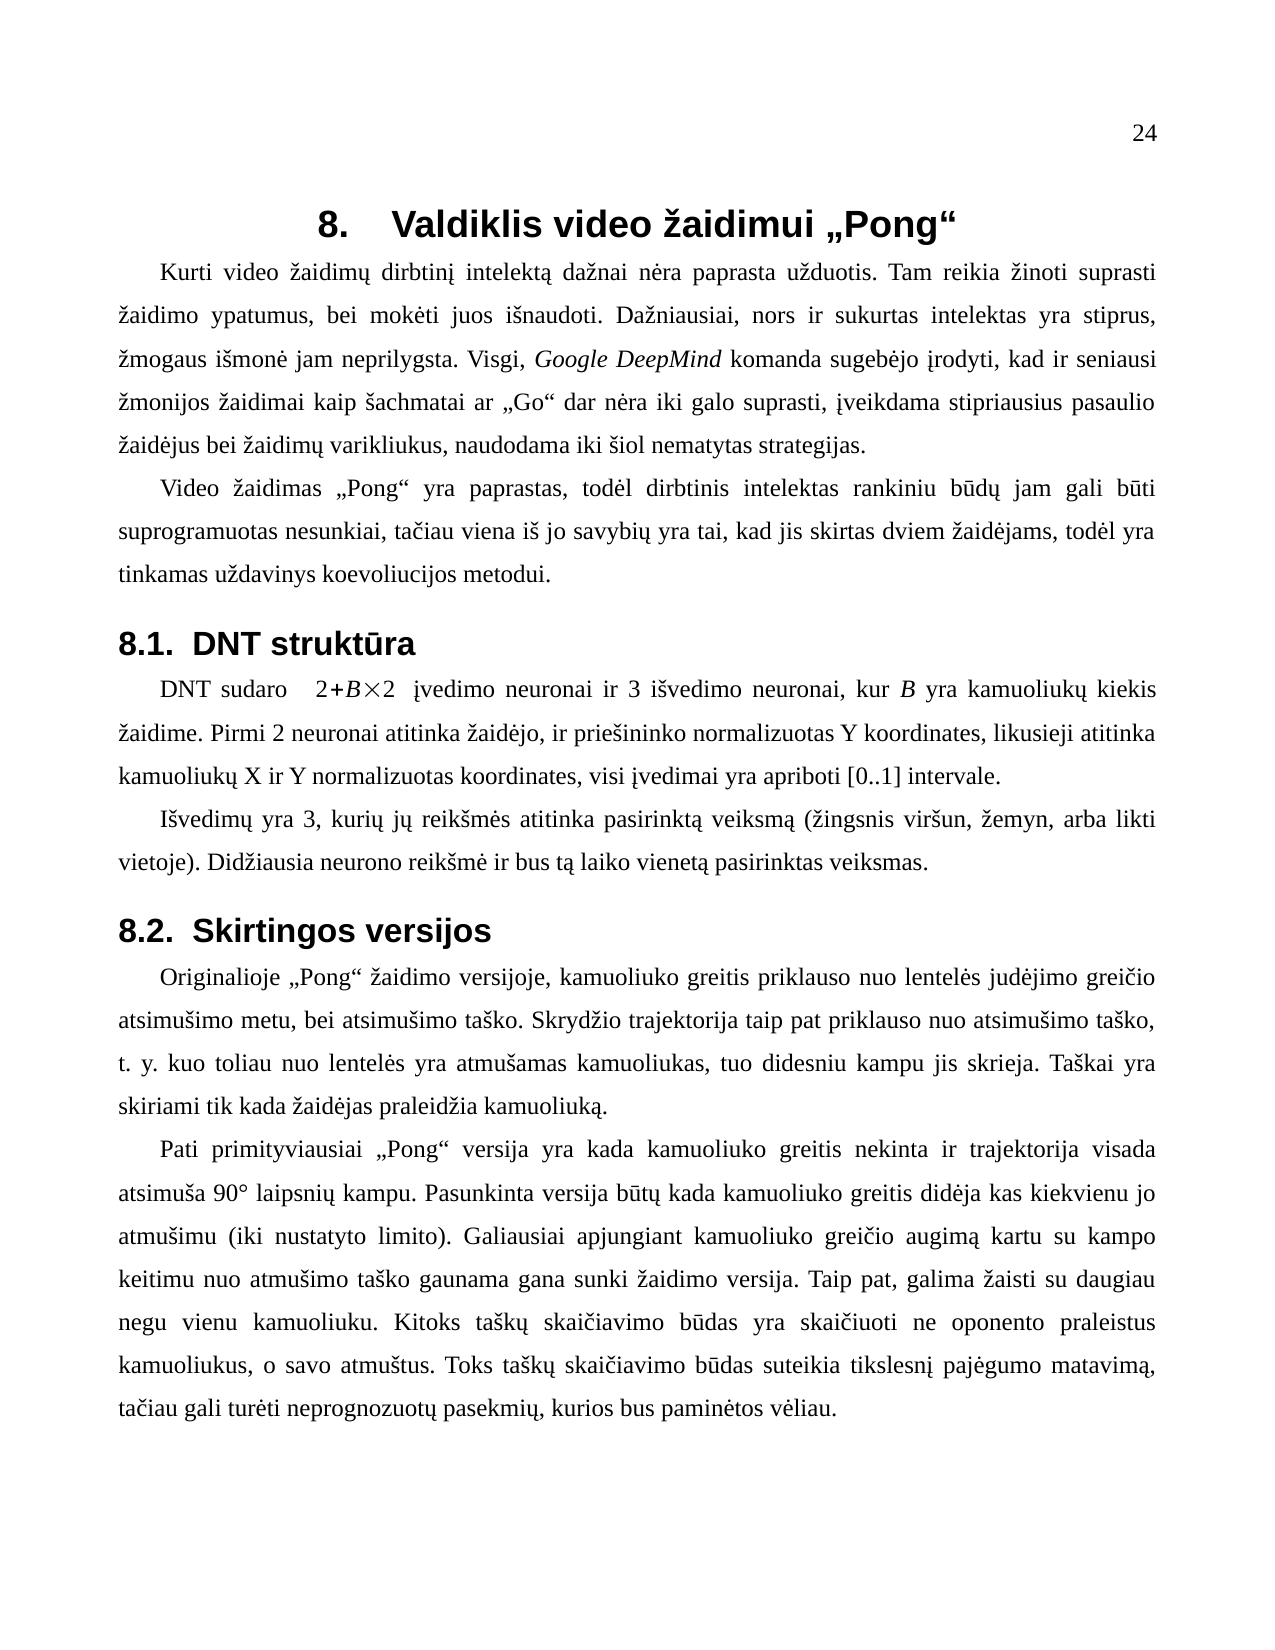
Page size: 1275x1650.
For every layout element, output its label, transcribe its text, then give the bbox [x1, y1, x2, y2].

text DNT sudaro įvedimo neuronai ir 3 išvedimo neuronai, kur B yra kamuoliukų kiekis žaidime. Pirmi 2 neuronai atitinka žaidėjo, ir priešininko normalizuotas Y koordinates, likusieji atitinka kamuoliukų X ir Y normalizuotas koordinates, visi įvedimai yra apriboti [0..1] intervale. [118, 674, 1157, 789]
subtitle Valdiklis video žaidimui „Pong“ [118, 201, 1157, 245]
text Išvedimų yra 3, kurių jų reikšmės atitinka pasirinktą veiksmą (žingsnis viršun, žemyn, arba likti vietoje). Didžiausia neurono reikšmė ir bus tą laiko vienetą pasirinktas veiksmas. [118, 804, 1157, 876]
subtitle Skirtingos versijos [118, 911, 1157, 949]
text Video žaidimas „Pong“ yra paprastas, todėl dirbtinis intelektas rankiniu būdų jam gali būti suprogramuotas nesunkiai, tačiau viena iš jo savybių yra tai, kad jis skirtas dviem žaidėjams, todėl yra tinkamas uždavinys koevoliucijos metodui. [118, 473, 1157, 588]
text Kurti video žaidimų dirbtinį intelektą dažnai nėra paprasta užduotis. Tam reikia žinoti suprasti žaidimo ypatumus, bei mokėti juos išnaudoti. Dažniausiai, nors ir sukurtas intelektas yra stiprus, žmogaus išmonė jam neprilygsta. Visgi, Google DeepMind komanda sugebėjo įrodyti, kad ir seniausi žmonijos žaidimai kaip šachmatai ar „Go“ dar nėra iki galo suprasti, įveikdama stipriausius pasaulio žaidėjus bei žaidimų varikliukus, naudodama iki šiol nematytas strategijas. [118, 257, 1157, 459]
subtitle DNT struktūra [118, 623, 1157, 662]
text Originalioje „Pong“ žaidimo versijoje, kamuoliuko greitis priklauso nuo lentelės judėjimo greičio atsimušimo metu, bei atsimušimo taško. Skrydžio trajektorija taip pat priklauso nuo atsimušimo taško, t. y. kuo toliau nuo lentelės yra atmušamas kamuoliukas, tuo didesniu kampu jis skrieja. Taškai yra skiriami tik kada žaidėjas praleidžia kamuoliuką. [118, 962, 1157, 1120]
text Pati primityviausiai „Pong“ versija yra kada kamuoliuko greitis nekinta ir trajektorija visada atsimuša 90° laipsnių kampu. Pasunkinta versija būtų kada kamuoliuko greitis didėja kas kiekvienu jo atmušimu (iki nustatyto limito). Galiausiai apjungiant kamuoliuko greičio augimą kartu su kampo keitimu nuo atmušimo taško gaunama gana sunki žaidimo versija. Taip pat, galima žaisti su daugiau negu vienu kamuoliuku. Kitoks taškų skaičiavimo būdas yra skaičiuoti ne oponento praleistus kamuoliukus, o savo atmuštus. Toks taškų skaičiavimo būdas suteikia tikslesnį pajėgumo matavimą, tačiau gali turėti neprognozuotų pasekmių, kurios bus paminėtos vėliau. [118, 1134, 1157, 1422]
